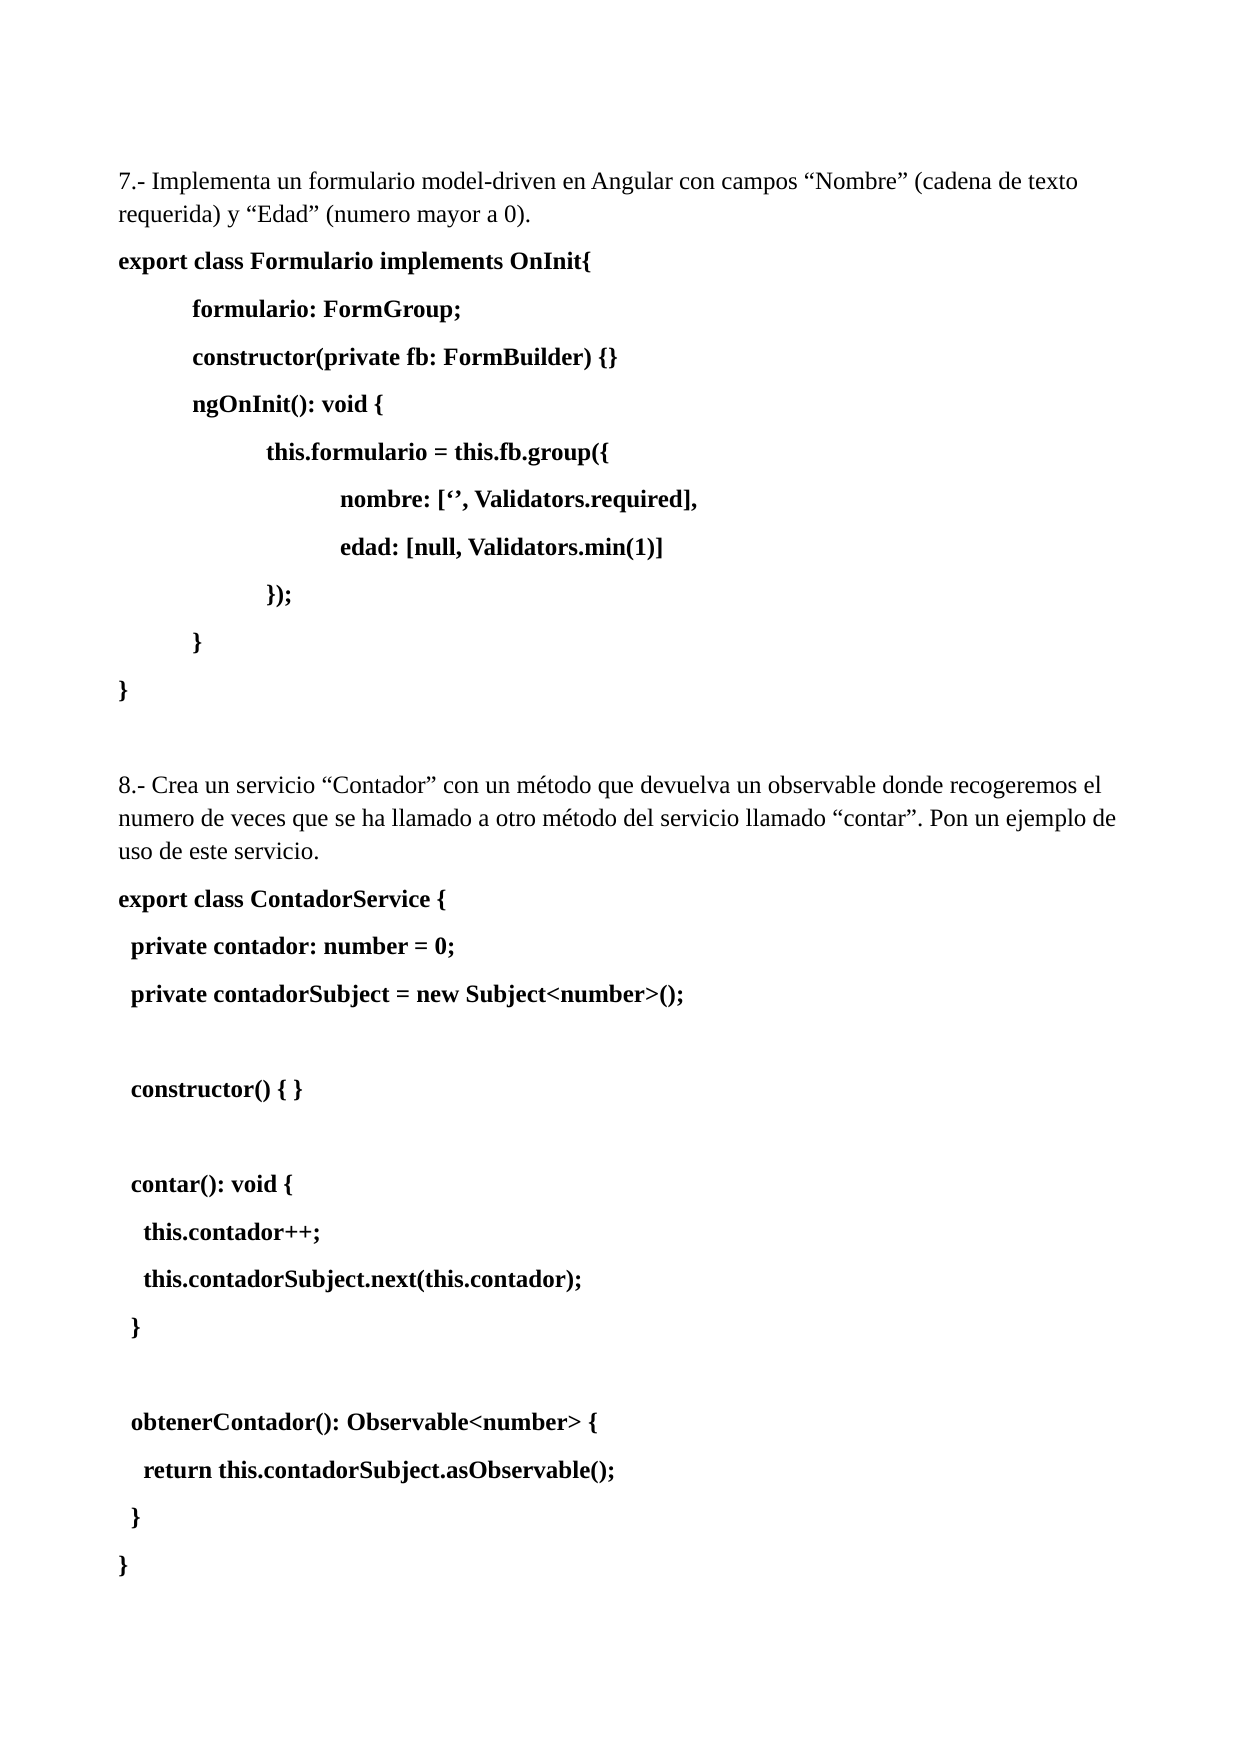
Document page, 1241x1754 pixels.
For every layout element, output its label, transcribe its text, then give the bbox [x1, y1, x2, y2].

text this.contador++; [118, 1217, 1122, 1246]
text } [118, 675, 1122, 703]
text edad: [null, Validators.min(1)] [118, 532, 1122, 561]
text formulario: FormGroup; [118, 294, 1122, 323]
text export class Formulario implements OnInit{ [118, 246, 1122, 275]
text this.formulario = this.fb.group({ [118, 437, 1122, 466]
text } [118, 1550, 1122, 1579]
text } [118, 627, 1122, 656]
text obtenerContador(): Observable<number> { [118, 1407, 1122, 1436]
text return this.contadorSubject.asObservable(); [118, 1455, 1122, 1484]
text this.contadorSubject.next(this.contador); [118, 1264, 1122, 1293]
text } [118, 1502, 1122, 1531]
text } [118, 1312, 1122, 1341]
text private contador: number = 0; [118, 931, 1122, 960]
text contar(): void { [118, 1169, 1122, 1198]
text export class ContadorService { [118, 884, 1122, 912]
text }); [118, 579, 1122, 608]
text 8.- Crea un servicio “Contador” con un método que devuelva un observable donde recogeremos el numero de veces que se ha llamado a otro método del servicio llamado “contar”. Pon un ejemplo de uso de este servicio. [118, 770, 1122, 865]
text nombre: [‘’, Validators.required], [118, 484, 1122, 513]
text constructor() { } [118, 1074, 1122, 1103]
text private contadorSubject = new Subject<number>(); [118, 979, 1122, 1008]
text constructor(private fb: FormBuilder) {} [118, 342, 1122, 370]
text 7.- Implementa un formulario model-driven en Angular con campos “Nombre” (cadena de texto requerida) y “Edad” (numero mayor a 0). [118, 166, 1122, 227]
text ngOnInit(): void { [118, 389, 1122, 418]
